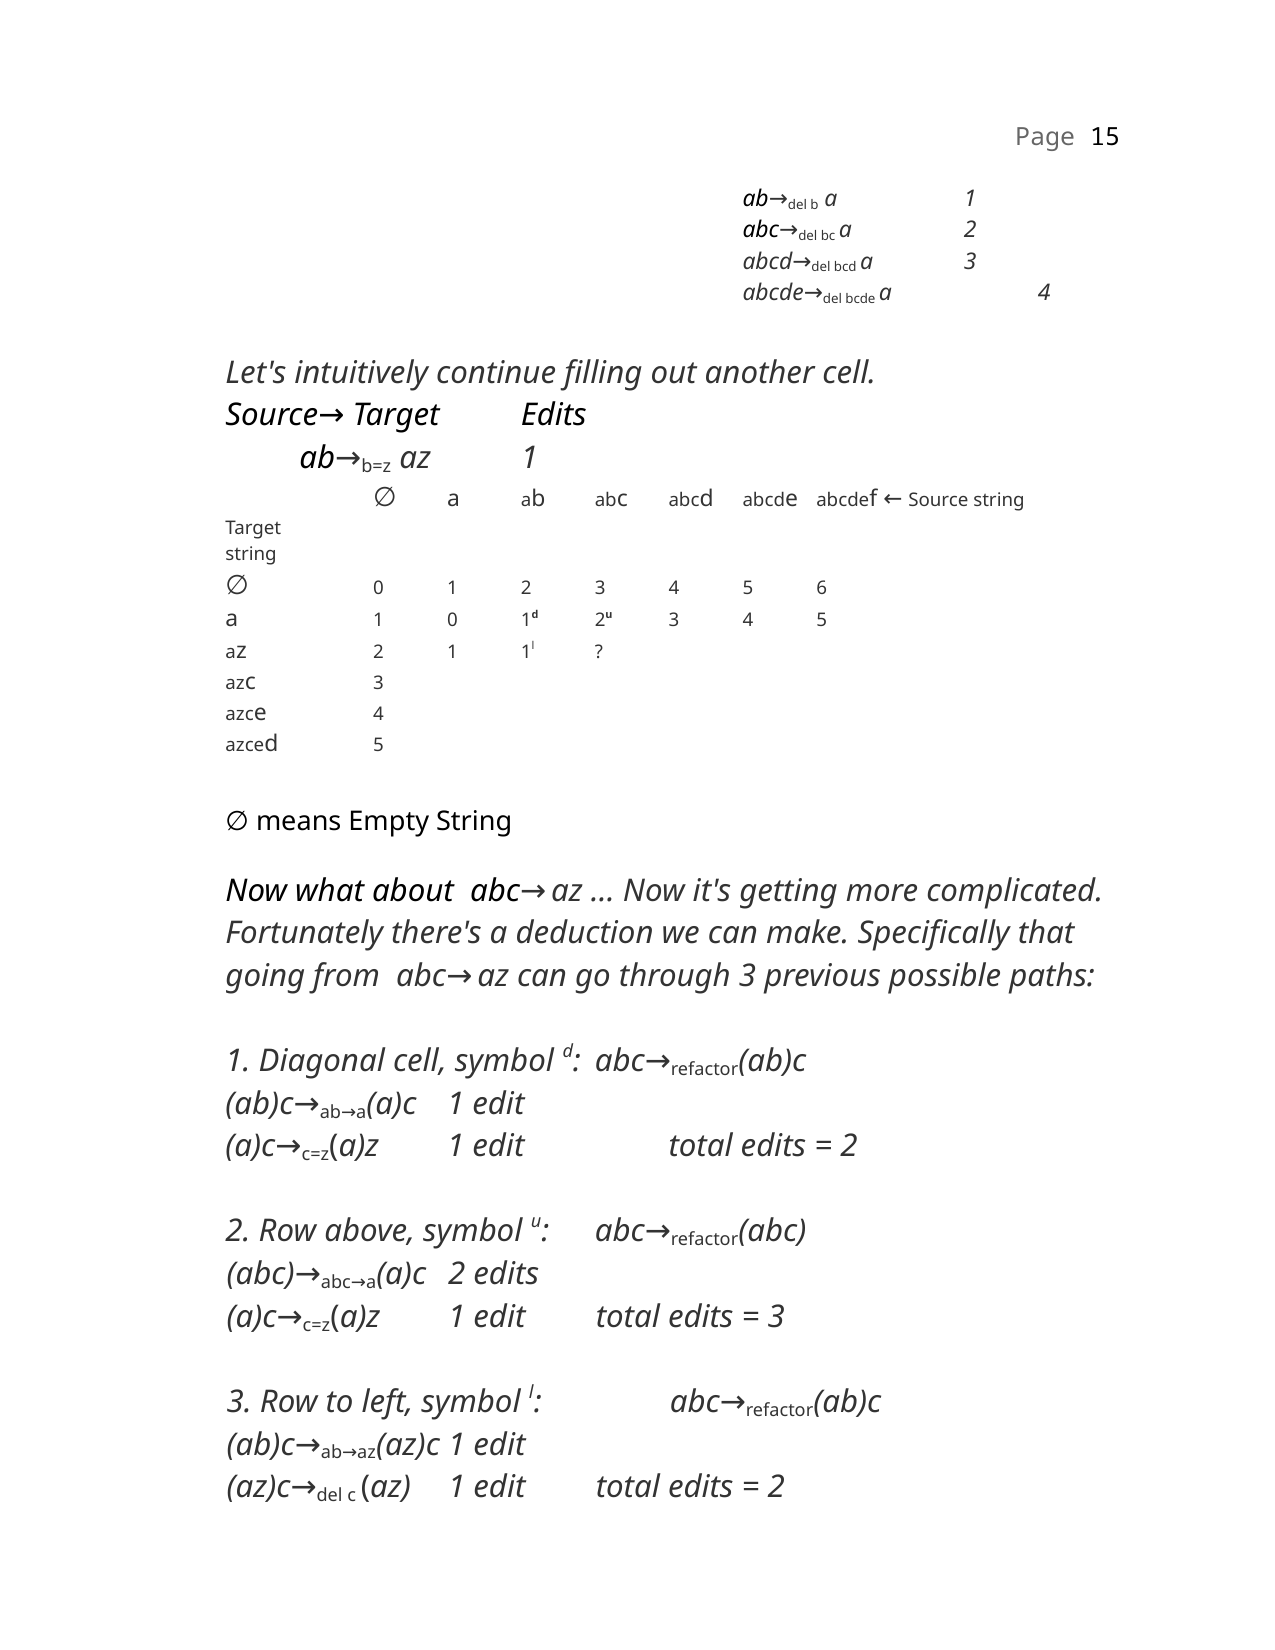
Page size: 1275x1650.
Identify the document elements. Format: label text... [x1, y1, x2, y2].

text ab→b=z az 1 [225, 435, 1119, 478]
list (ab)c→ab→az(az)c 1 edit [189, 1421, 1119, 1464]
text az 2 1 1l ? [225, 634, 1119, 665]
text a 1 0 1d 2u 3 4 5 [225, 602, 1119, 634]
list (a)c→c=z(a)z 1 edit total edits = 3 [189, 1294, 1119, 1336]
text ∅ 0 1 2 3 4 5 6 [225, 566, 1119, 602]
text (a)c→c=z(a)z 1 edit total edits = 2 [225, 1123, 1119, 1166]
text azce 4 [225, 696, 1119, 727]
list 3. Row to left, symbol l: abc→refactor(ab)c [189, 1379, 1119, 1421]
text abcd→del bcd a 3 [225, 245, 1119, 276]
text abc→del bc a 2 [225, 213, 1119, 245]
text Source→ Target Edits [151, 392, 1119, 435]
text abcde→del bcde a 4 [225, 276, 1119, 307]
text (ab)c→ab→a(a)c 1 edit [225, 1081, 1119, 1123]
text string [225, 540, 1119, 566]
list (az)c→del c (az) 1 edit total edits = 2 [189, 1464, 1119, 1507]
list 2. Row above, symbol u: abc→refactor(abc) [225, 1208, 1119, 1251]
text azced 5 [225, 727, 1119, 759]
text ∅ means Empty String [225, 801, 1119, 838]
list (abc)→abc→a(a)c 2 edits [189, 1251, 1119, 1294]
text azc 3 [225, 665, 1119, 696]
text Now what about abc→ az … Now it's getting more complicated. Fortunately there's a deduction we can make. Specifically that going from abc→ az can go through 3 previous possible paths: [225, 868, 1119, 995]
text Let's intuitively continue filling out another cell. [225, 350, 1119, 392]
text ab→del b a 1 [225, 182, 1119, 213]
text 1. Diagonal cell, symbol d: abc→refactor(ab)c [225, 1038, 1119, 1081]
text Target [225, 514, 1119, 540]
text ∅ a ab abc abcd abcde abcdef ← Source string [225, 478, 1119, 514]
